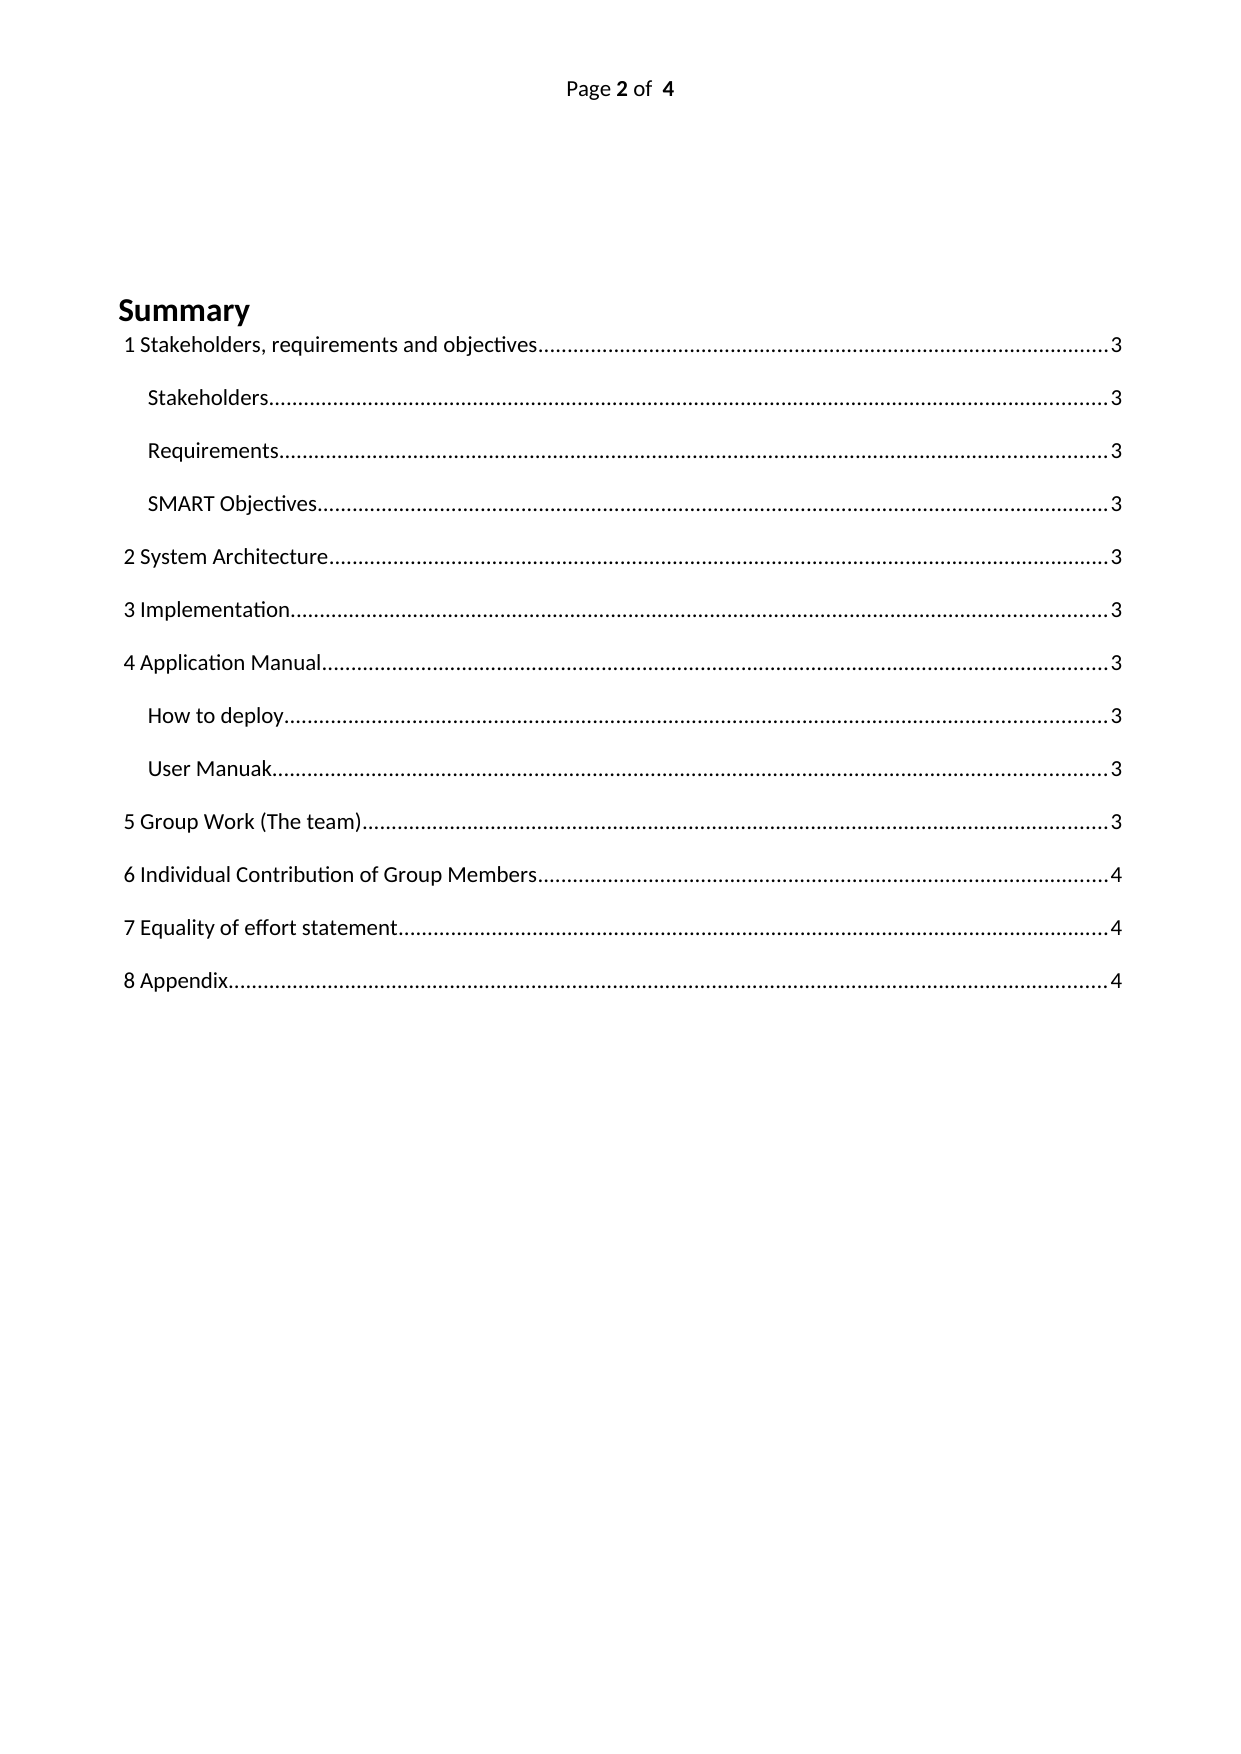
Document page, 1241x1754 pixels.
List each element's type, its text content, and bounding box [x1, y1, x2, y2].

text 5 Group Work (The team) 3 [118, 807, 1122, 835]
text 7 Equality of effort statement 4 [118, 913, 1122, 941]
text User Manuak 3 [148, 754, 1122, 782]
text Stakeholders 3 [148, 383, 1122, 411]
subtitle Summary [118, 289, 1122, 330]
text SMART Objectives 3 [148, 489, 1122, 517]
text 2 System Architecture 3 [118, 542, 1122, 570]
text 6 Individual Contribution of Group Members 4 [118, 860, 1122, 888]
text 4 Application Manual 3 [118, 648, 1122, 676]
text 1 Stakeholders, requirements and objectives 3 [118, 330, 1122, 358]
text How to deploy 3 [148, 701, 1122, 729]
text 3 Implementation 3 [118, 595, 1122, 623]
text Requirements 3 [148, 436, 1122, 464]
text 8 Appendix 4 [118, 966, 1122, 994]
